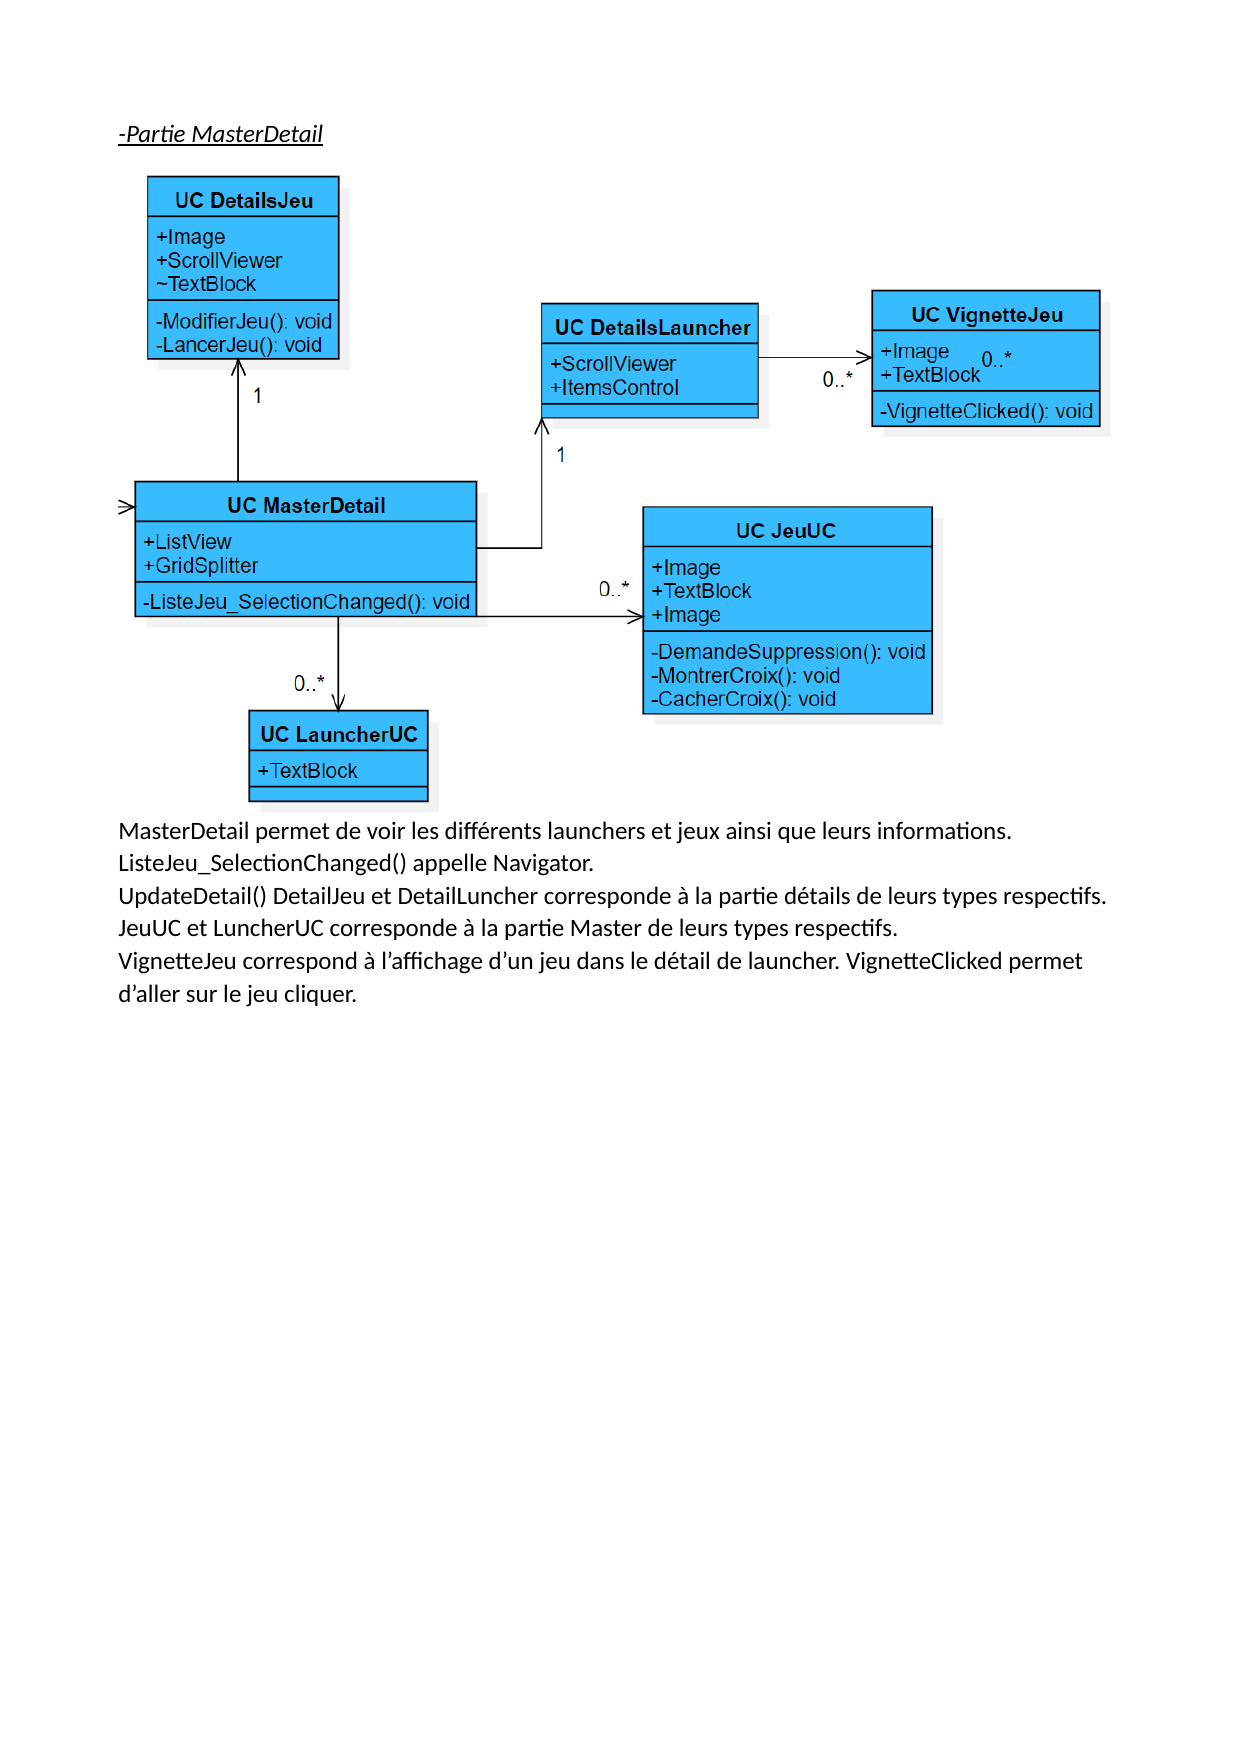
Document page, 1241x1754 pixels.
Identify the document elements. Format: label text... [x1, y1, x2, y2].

text JeuUC et LuncherUC corresponde à la partie Master de leurs types respectifs. [118, 913, 1122, 943]
text MasterDetail permet de voir les différents launchers et jeux ainsi que leurs informations. ListeJeu_SelectionChanged() appelle Navigator. [118, 813, 1122, 878]
text VignetteJeu correspond à l’affichage d’un jeu dans le détail de launcher. VignetteClicked permet d’aller sur le jeu cliquer. [118, 945, 1122, 1008]
text UpdateDetail() DetailJeu et DetailLuncher corresponde à la partie détails de leurs types respectifs. [118, 880, 1122, 911]
picture [118, 150, 1123, 813]
text -Partie MasterDetail [118, 118, 1122, 149]
